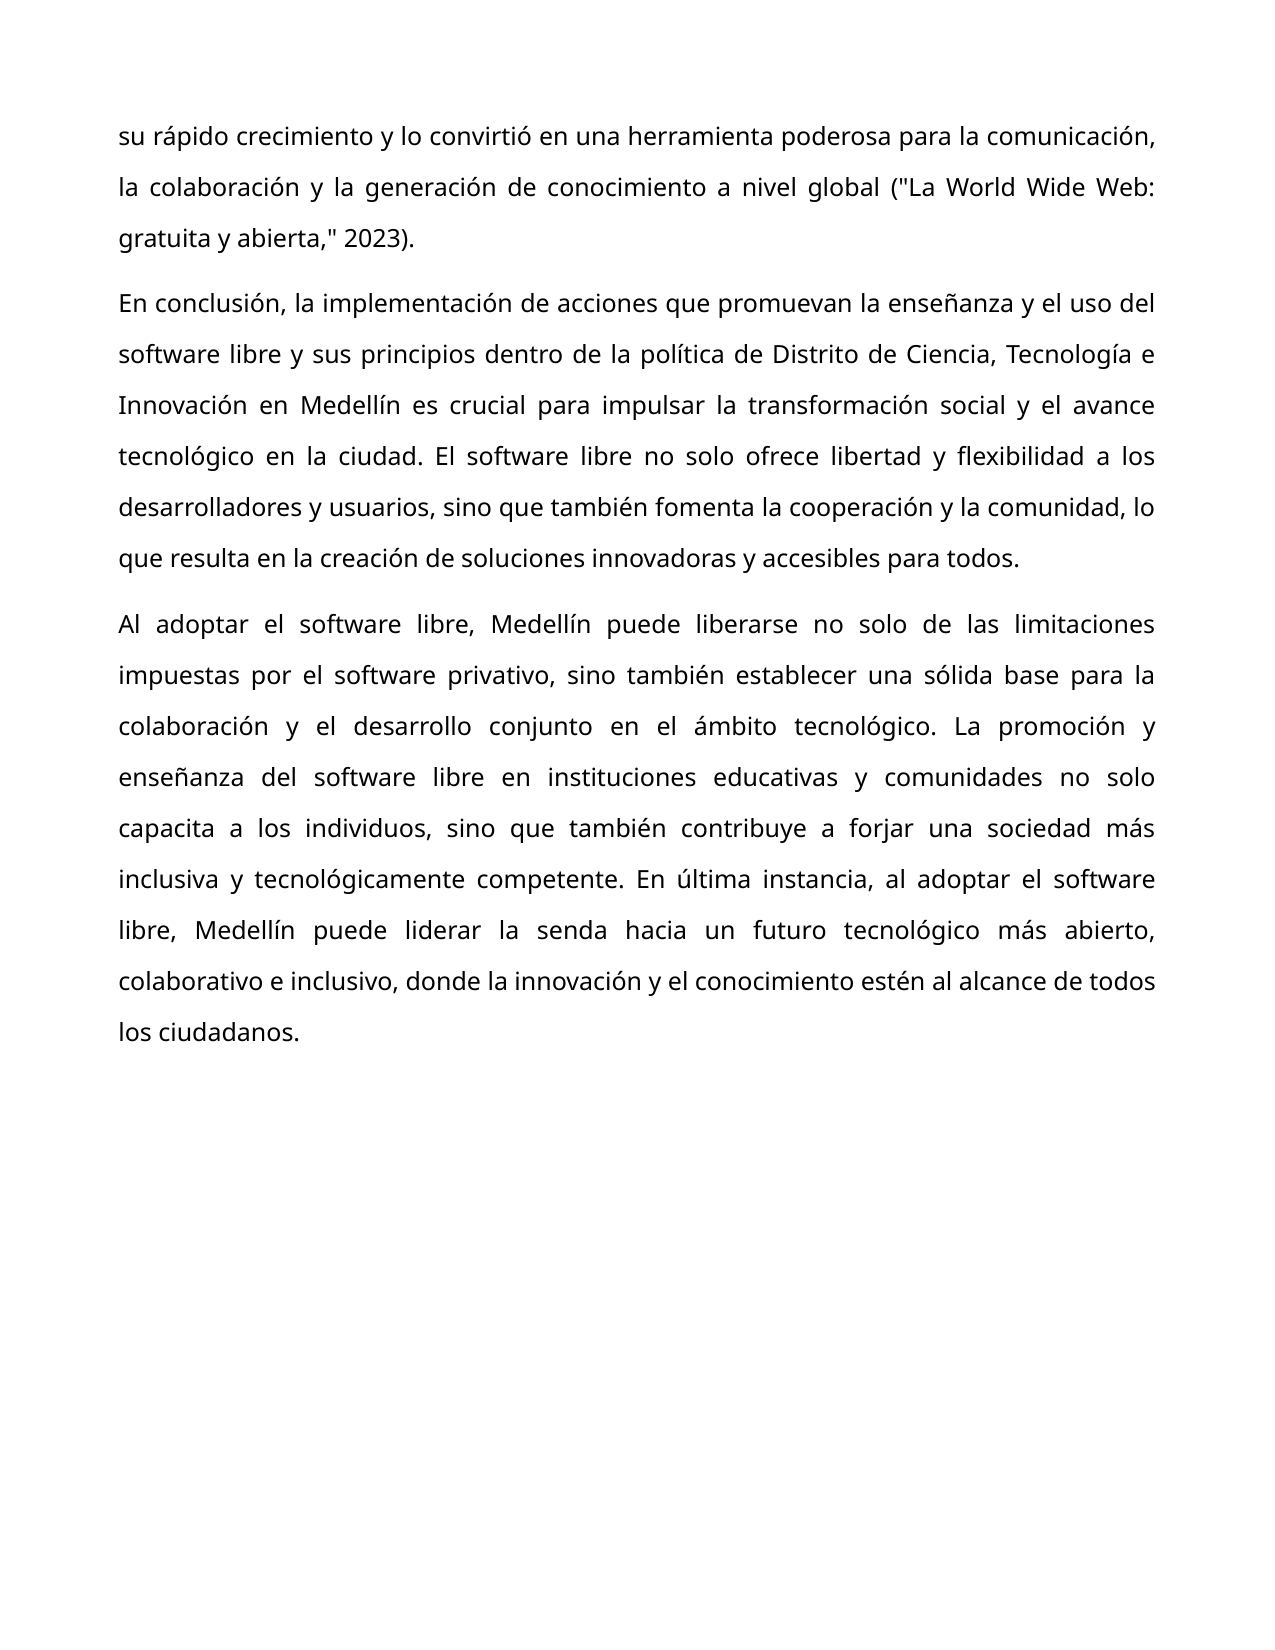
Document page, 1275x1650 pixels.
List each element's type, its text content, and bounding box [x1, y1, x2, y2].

text Al adoptar el software libre, Medellín puede liberarse no solo de las limitaciones impuestas por el software privativo, sino también establecer una sólida base para la colaboración y el desarrollo conjunto en el ámbito tecnológico. La promoción y enseñanza del software libre en instituciones educativas y comunidades no solo capacita a los individuos, sino que también contribuye a forjar una sociedad más inclusiva y tecnológicamente competente. En última instancia, al adoptar el software libre, Medellín puede liderar la senda hacia un futuro tecnológico más abierto, colaborativo e inclusivo, donde la innovación y el conocimiento estén al alcance de todos los ciudadanos. [118, 607, 1157, 1049]
text su rápido crecimiento y lo convirtió en una herramienta poderosa para la comunicación, la colaboración y la generación de conocimiento a nivel global ("La World Wide Web: gratuita y abierta," 2023). [118, 118, 1157, 254]
text En conclusión, la implementación de acciones que promuevan la enseñanza y el uso del software libre y sus principios dentro de la política de Distrito de Ciencia, Tecnología e Innovación en Medellín es crucial para impulsar la transformación social y el avance tecnológico en la ciudad. El software libre no solo ofrece libertad y flexibilidad a los desarrolladores y usuarios, sino que también fomenta la cooperación y la comunidad, lo que resulta en la creación de soluciones innovadoras y accesibles para todos. [118, 286, 1157, 575]
